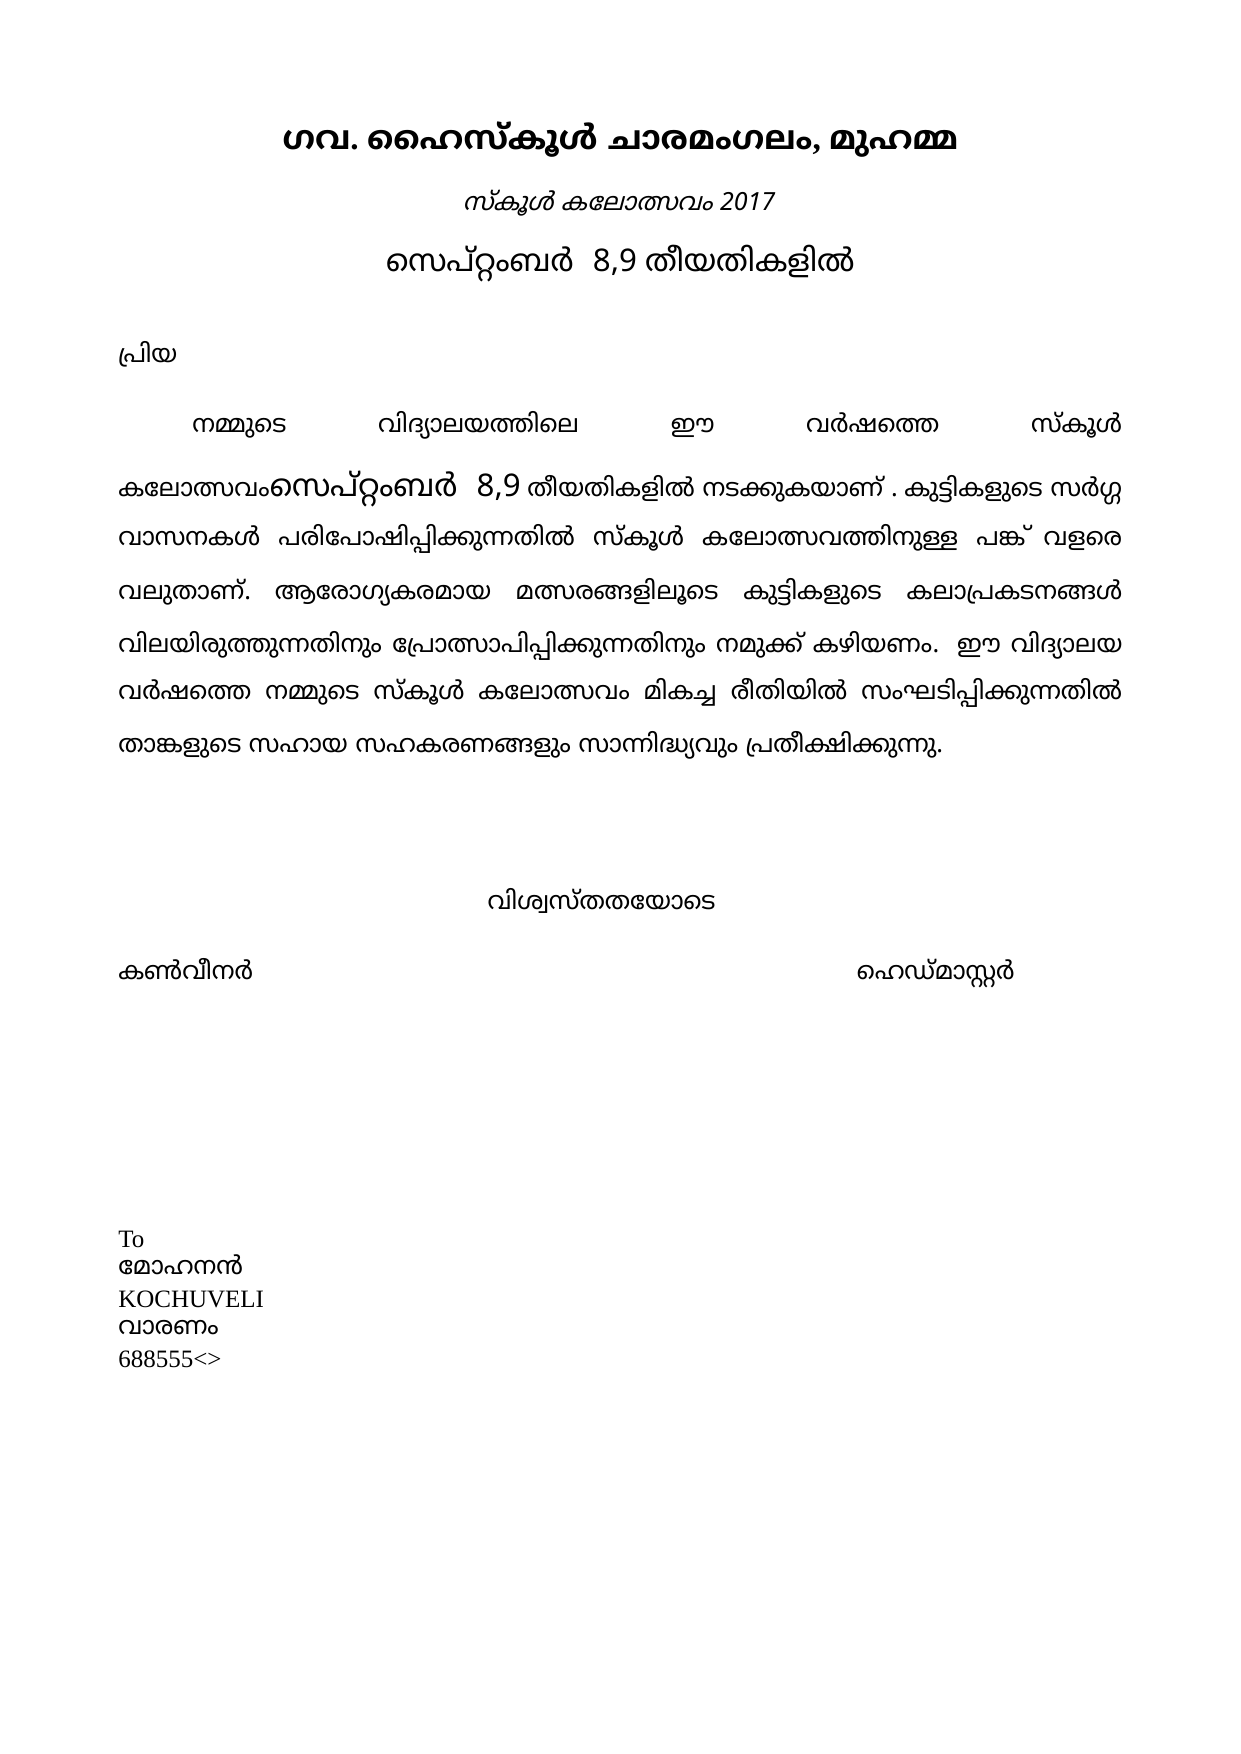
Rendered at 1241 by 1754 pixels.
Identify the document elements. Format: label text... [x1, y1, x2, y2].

text സ്കൂള്‍ കലോത്സവം 2017 [118, 184, 1122, 220]
text ‌‌ [118, 814, 1122, 848]
text വിശ്വസ്തതയോടെ [118, 882, 1122, 919]
text To [118, 1224, 1122, 1253]
text 688555<> [118, 1344, 1122, 1373]
text നമ്മുടെ വിദ്യാലയത്തിലെ ഈ വര്‍ഷത്തെ സ്കൂള്‍ കലോത്സവംസെപ്റ്റംബര്‍ 8,9 തീയതികളില്‍ നടക്കുകയാണ് . കുട്ടികളുടെ സര്‍ഗ്ഗ വാസനകള്‍ പരിപോഷിപ്പിക്കുന്നതില്‍ സ്കൂള്‍ കലോത്സവത്തിനുള്ള പങ്ക് വളരെ വലുതാണ്. ആരോഗ്യകരമായ മത്സരങ്ങളിലൂടെ കുട്ടികളുടെ കലാപ്രകടനങ്ങള്‍ വിലയിരുത്തുന്നതിനും പ്രോത്സാപിപ്പിക്കുന്നതിനും നമുക്ക് കഴിയണം. ഈ വിദ്യാലയ വര്‍ഷത്തെ നമ്മുടെ സ്കൂള്‍ കലോത്സവം മികച്ച രീതിയില്‍ സംഘടിപ്പിക്കുന്നതില്‍ താങ്കളുടെ സഹായ സഹകരണങ്ങളും സാന്നിദ്ധ്യവും പ്രതീക്ഷിക്കുന്നു. [118, 406, 1122, 762]
text പ്രിയ [118, 341, 1122, 372]
text കണ്‍വീനര്‍ ഹെഡ്‌മാസ്റ്റര്‍ [118, 953, 1122, 989]
text വാരണം [118, 1313, 1122, 1344]
text ഗവ. ഹൈസ്കൂള്‍ ചാരമംഗലം, മുഹമ്മ [118, 118, 1122, 162]
text KOCHUVELI [118, 1284, 1122, 1313]
text സെപ്റ്റംബര്‍ 8,9 തീയതികളില്‍ [118, 238, 1122, 284]
text മോഹനന്‍ [118, 1253, 1122, 1284]
